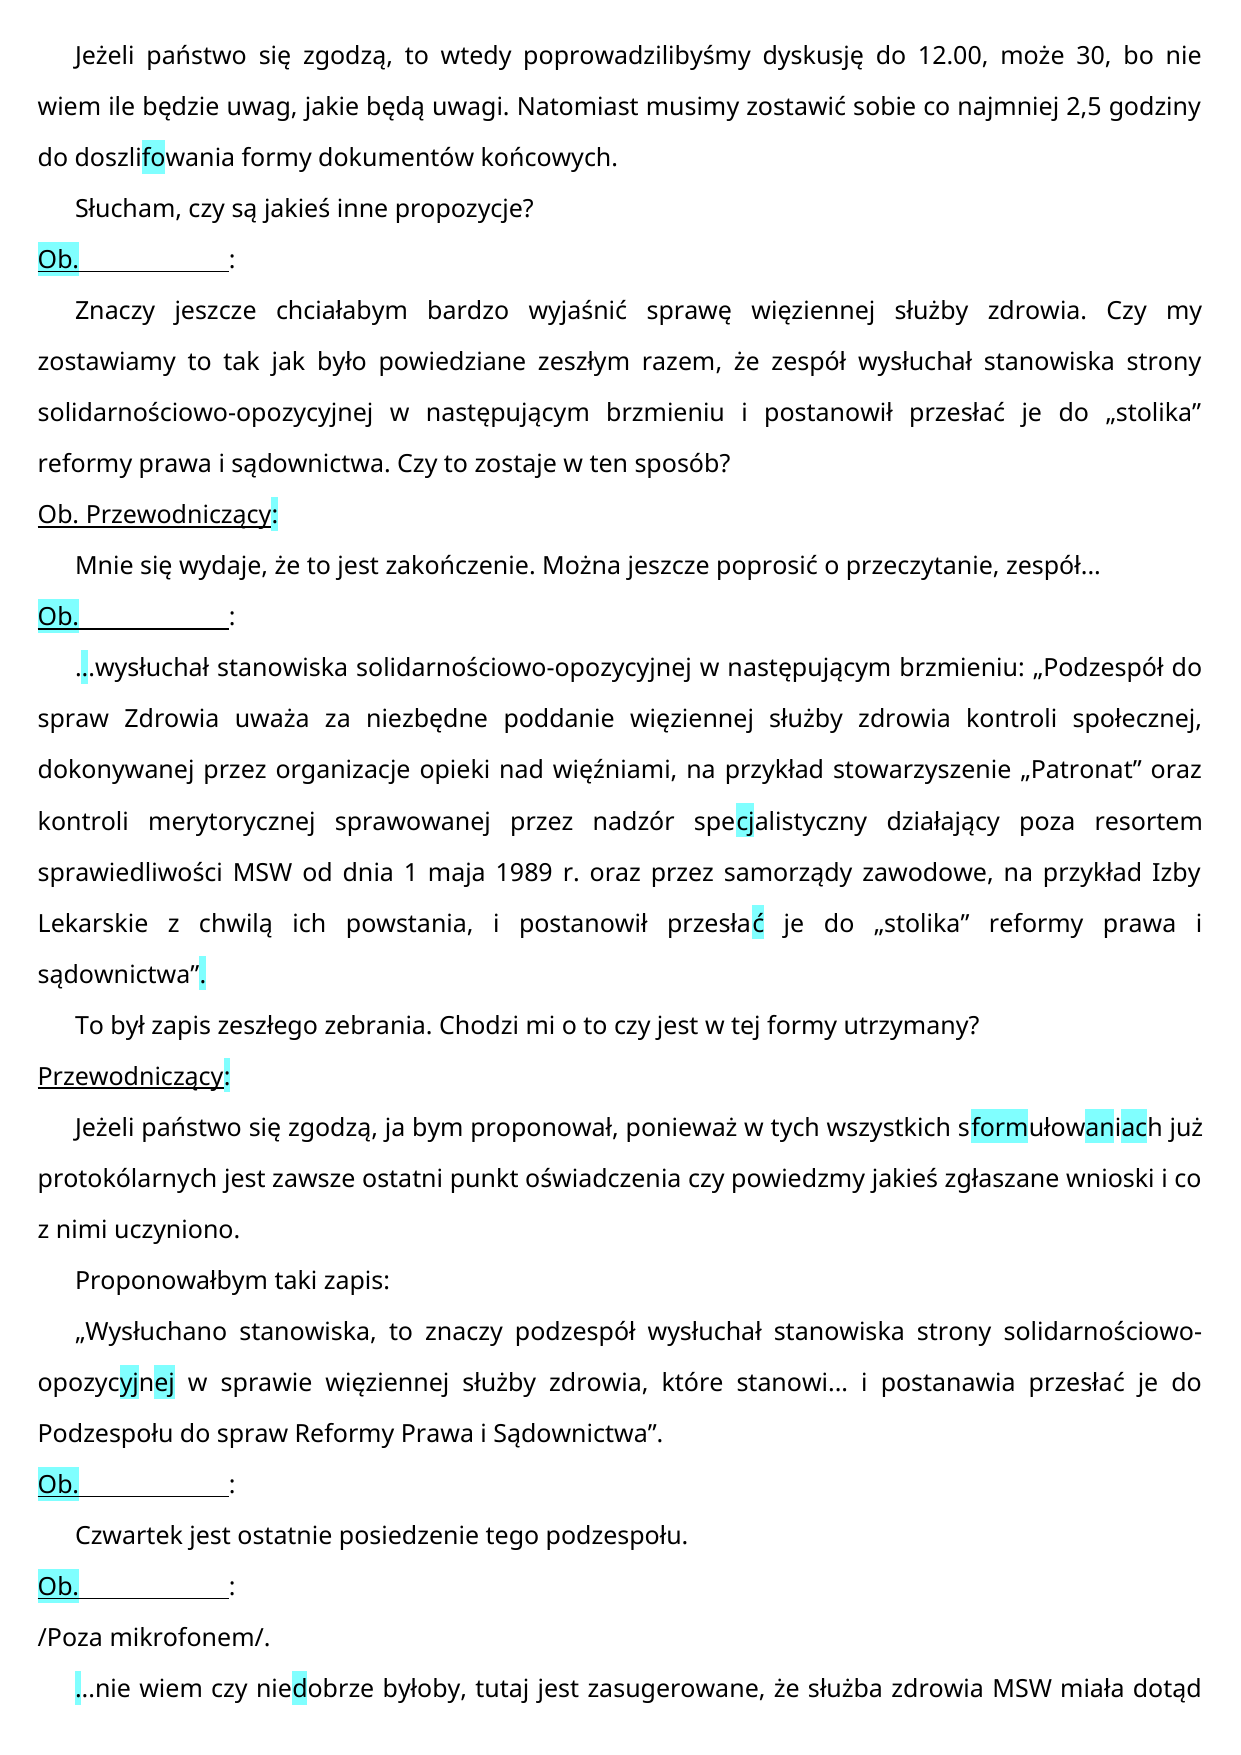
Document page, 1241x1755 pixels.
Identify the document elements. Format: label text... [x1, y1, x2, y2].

text Ob. Przewodniczący: [37, 497, 1203, 531]
text Przewodniczący: [37, 1058, 1203, 1092]
text Ob. : [37, 1467, 1203, 1501]
text Proponowałbym taki zapis: [37, 1262, 1203, 1297]
text ...nie wiem czy niedobrze byłoby, tutaj jest zasugerowane, że służba zdrowia MSW miała dotąd [37, 1671, 1203, 1705]
text Mnie się wydaje, że to jest zakończenie. Można jeszcze poprosić o przeczytanie, zespół... [37, 548, 1203, 582]
text „Wysłuchano stanowiska, to znaczy podzespół wysłuchał stanowiska strony solidarnościowo-opozycyjnej w sprawie więziennej służby zdrowia, które stanowi... i postanawia przesłać je do Podzespołu do spraw Reformy Prawa i Sądownictwa”. [37, 1313, 1203, 1450]
text Słucham, czy są jakieś inne propozycje? [37, 191, 1203, 225]
text To był zapis zeszłego zebrania. Chodzi mi o to czy jest w tej formy utrzymany? [37, 1007, 1203, 1041]
text Czwartek jest ostatnie posiedzenie tego podzespołu. [37, 1518, 1203, 1552]
text Jeżeli państwo się zgodzą, ja bym proponował, ponieważ w tych wszystkich sformułowaniach już protokólarnych jest zawsze ostatni punkt oświadczenia czy powiedzmy jakieś zgłaszane wnioski i co z nimi uczyniono. [37, 1109, 1203, 1246]
text Znaczy jeszcze chciałabym bardzo wyjaśnić sprawę więziennej służby zdrowia. Czy my zostawiamy to tak jak było powiedziane zeszłym razem, że zespół wysłuchał stanowiska strony solidarnościowo-opozycyjnej w następującym brzmieniu i postanowił przesłać je do „stolika” reformy prawa i sądownictwa. Czy to zostaje w ten sposób? [37, 293, 1203, 480]
text /Poza mikrofonem/. [37, 1620, 1203, 1654]
text ...wysłuchał stanowiska solidarnościowo-opozycyjnej w następującym brzmieniu: „Podzespół do spraw Zdrowia uważa za niezbędne poddanie więziennej służby zdrowia kontroli społecznej, dokonywanej przez organizacje opieki nad więźniami, na przykład stowarzyszenie „Patronat” oraz kontroli merytorycznej sprawowanej przez nadzór specjalistyczny działający poza resortem sprawiedliwości MSW od dnia 1 maja 1989 r. oraz przez samorządy zawodowe, na przykład Izby Lekarskie z chwilą ich powstania, i postanowił przesłać je do „stolika” reformy prawa i sądownictwa”. [37, 650, 1203, 990]
text Jeżeli państwo się zgodzą, to wtedy poprowadzilibyśmy dyskusję do 12.00, może 30, bo nie wiem ile będzie uwag, jakie będą uwagi. Natomiast musimy zostawić sobie co najmniej 2,5 godziny do doszlifowania formy dokumentów końcowych. [37, 37, 1203, 174]
text Ob. : [37, 242, 1203, 276]
text Ob. : [37, 599, 1203, 633]
text Ob. : [37, 1569, 1203, 1603]
